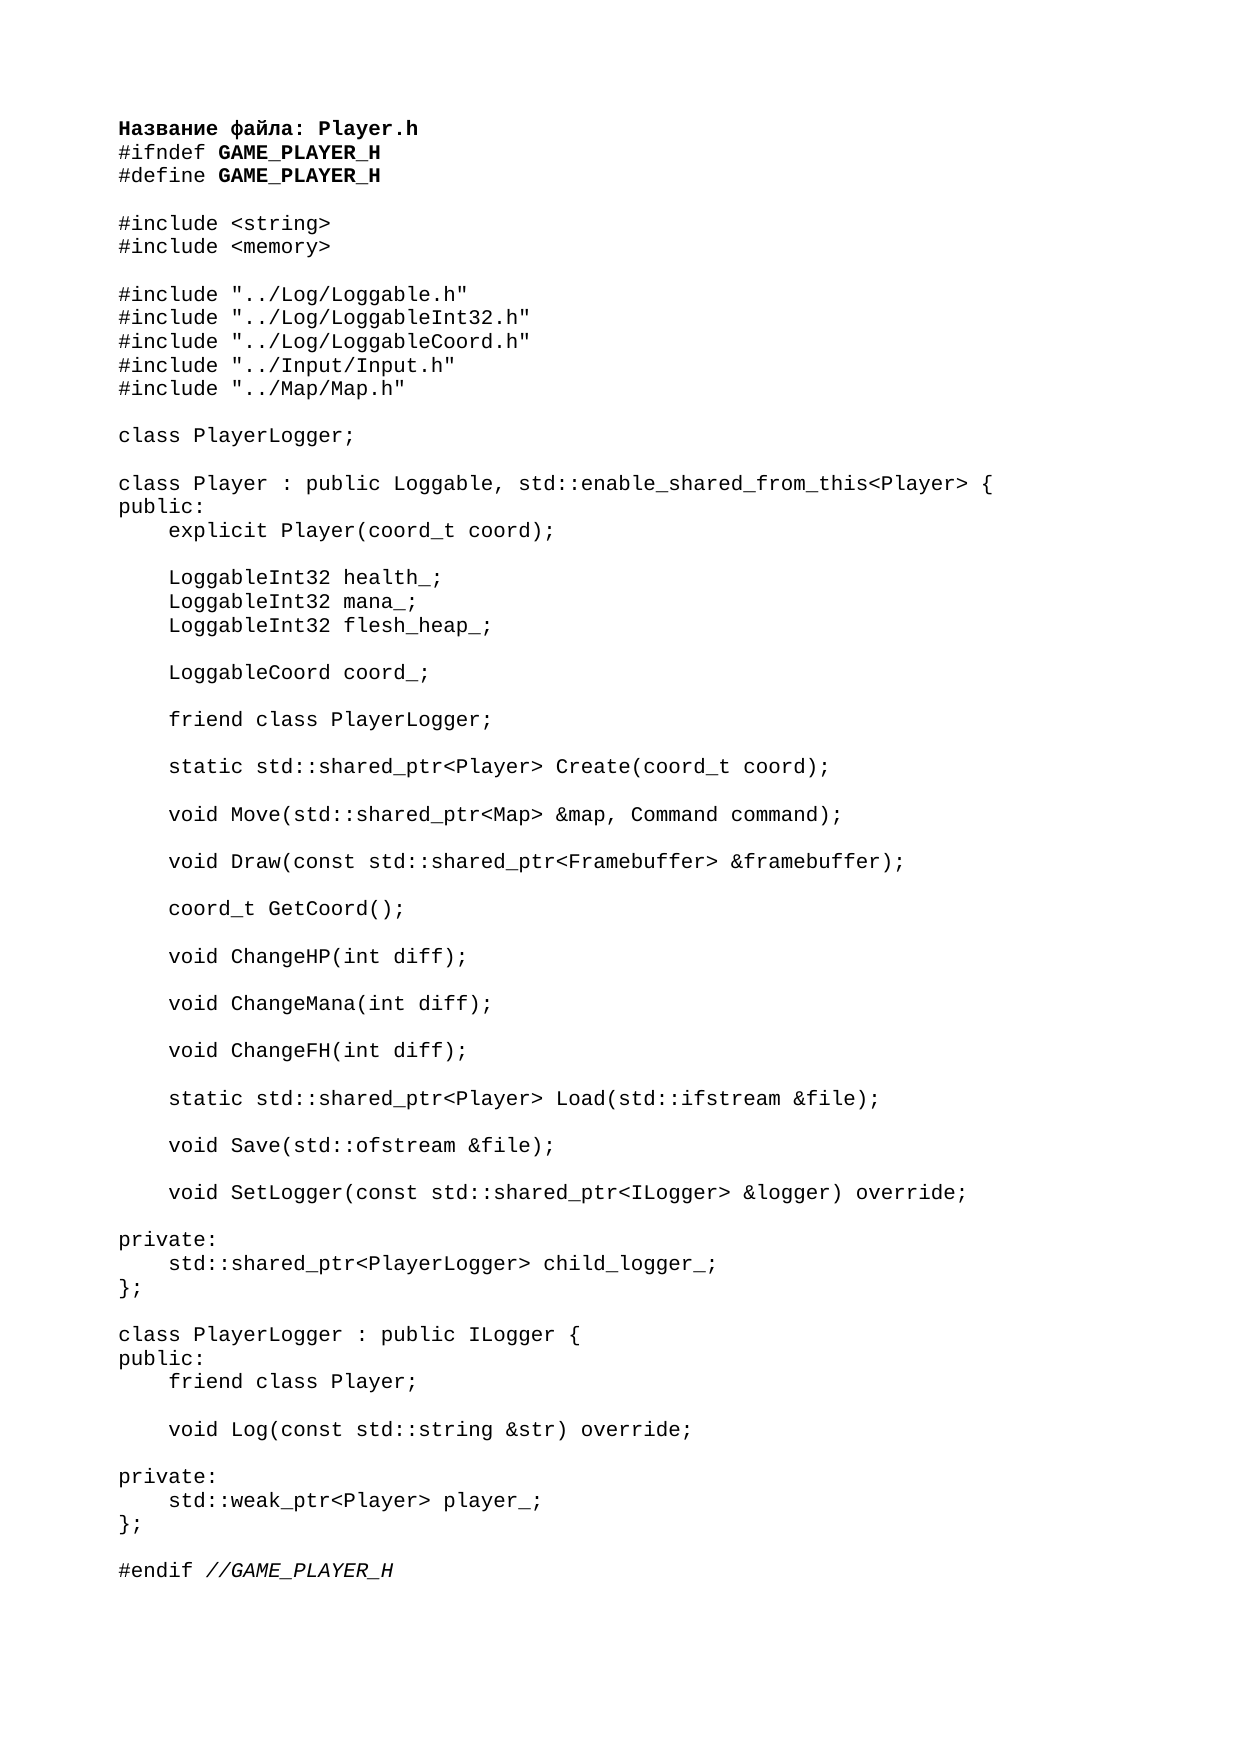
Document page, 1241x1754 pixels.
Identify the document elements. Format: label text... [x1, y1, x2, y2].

text Название файла: Player.h #ifndef GAME_PLAYER_H #define GAME_PLAYER_H #include <string> #include <memory> #include "../Log/Loggable.h" #include "../Log/LoggableInt32.h" #include "../Log/LoggableCoord.h" #include "../Input/Input.h" #include "../Map/Map.h" class PlayerLogger; class Player : public Loggable, std::enable_shared_from_this<Player> { public: explicit Player(coord_t coord); LoggableInt32 health_; LoggableInt32 mana_; LoggableInt32 flesh_heap_; LoggableCoord coord_; friend class PlayerLogger; static std::shared_ptr<Player> Create(coord_t coord); void Move(std::shared_ptr<Map> &map, Command command); void Draw(const std::shared_ptr<Framebuffer> &framebuffer); coord_t GetCoord(); void ChangeHP(int diff); void ChangeMana(int diff); void ChangeFH(int diff); static std::shared_ptr<Player> Load(std::ifstream &file); void Save(std::ofstream &file); void SetLogger(const std::shared_ptr<ILogger> &logger) override; private: std::shared_ptr<PlayerLogger> child_logger_; }; class PlayerLogger : public ILogger { public: friend class Player; void Log(const std::string &str) override; private: std::weak_ptr<Player> player_; }; #endif //GAME_PLAYER_H [118, 118, 1122, 1608]
